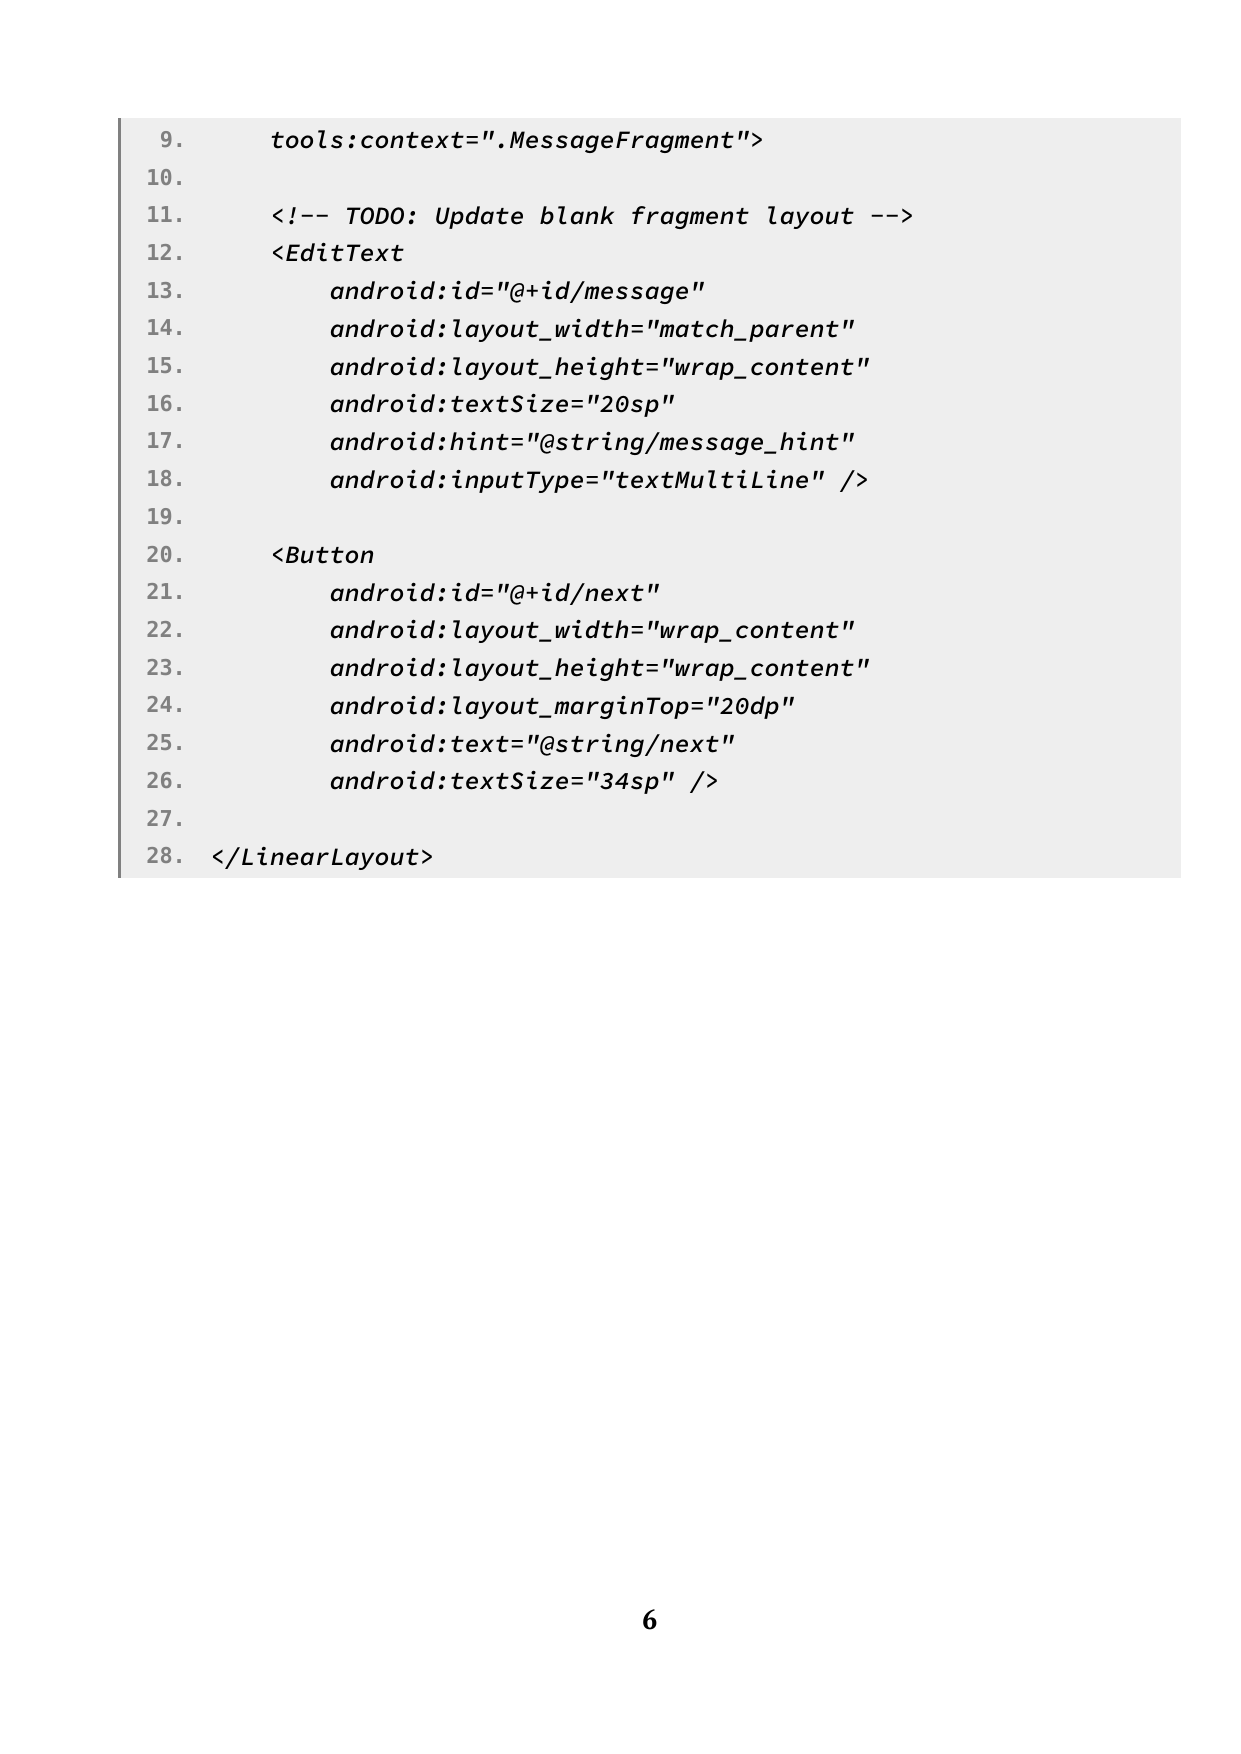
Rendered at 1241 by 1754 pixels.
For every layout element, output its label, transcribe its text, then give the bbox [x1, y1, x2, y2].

list android:layout_width="match_parent" [121, 307, 1181, 344]
list android:inputType="textMultiLine" /> [121, 457, 1181, 495]
list android:textSize="34sp" /> [121, 759, 1181, 797]
list android:id="@+id/next" [121, 571, 1181, 608]
list </LinearLayout> [121, 834, 1181, 878]
list android:hint="@string/message_hint" [121, 420, 1181, 457]
list android:id="@+id/message" [121, 269, 1181, 306]
list android:layout_height="wrap_content" [121, 646, 1181, 683]
list android:layout_width="wrap_content" [121, 608, 1181, 646]
list <!-- TODO: Update blank fragment layout --> [121, 193, 1181, 231]
list tools:context=".MessageFragment"> [121, 118, 1181, 156]
list android:layout_height="wrap_content" [121, 344, 1181, 382]
list android:textSize="20sp" [121, 382, 1181, 419]
list <EditText [121, 231, 1181, 269]
list android:text="@string/next" [121, 721, 1181, 759]
list android:layout_marginTop="20dp" [121, 684, 1181, 721]
list <Button [121, 533, 1181, 570]
